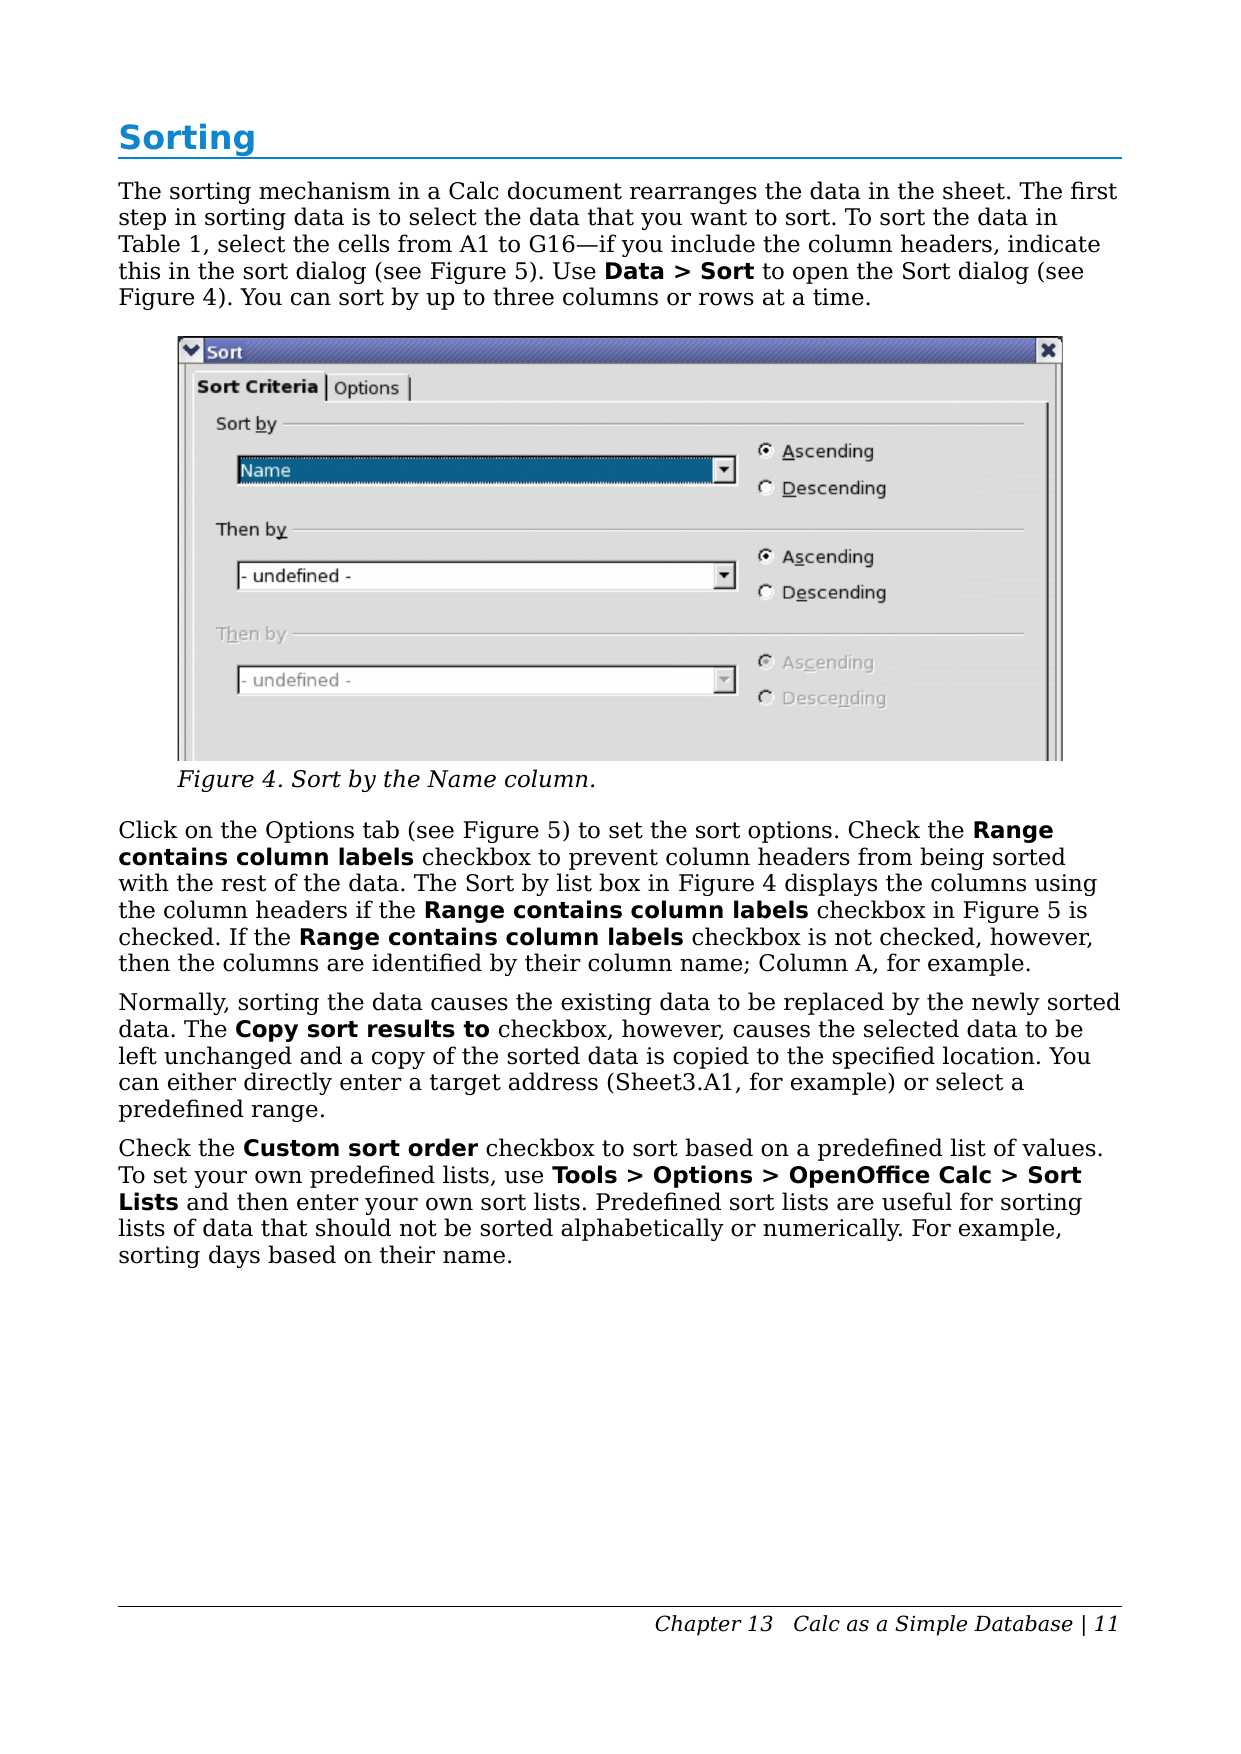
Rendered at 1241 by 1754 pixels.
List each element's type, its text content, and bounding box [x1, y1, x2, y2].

text The sorting mechanism in a Calc document rearranges the data in the sheet. The first step in sorting data is to select the data that you want to sort. To sort the data in Table 1, select the cells from A1 to G16—if you include the column headers, indicate this in the sort dialog (see Figure 5). Use Data > Sort to open the Sort dialog (see Figure 4). You can sort by up to three columns or rows at a time. [118, 178, 1122, 311]
text Figure 4. Sort by the Name column. [177, 761, 1063, 793]
picture [177, 336, 1063, 761]
text Normally, sorting the data causes the existing data to be replaced by the newly sorted data. The Copy sort results to checkbox, however, causes the selected data to be left unchanged and a copy of the sorted data is copied to the specified location. You can either directly enter a target address (Sheet3.A1, for example) or select a predefined range. [118, 989, 1122, 1123]
subtitle Sorting [118, 118, 1122, 157]
text Check the Custom sort order checkbox to sort based on a predefined list of values. To set your own predefined lists, use Tools > Options > OpenOffice Calc > Sort Lists and then enter your own sort lists. Predefined sort lists are useful for sorting lists of data that should not be sorted alphabetically or numerically. For example, sorting days based on their name. [118, 1135, 1122, 1269]
text Click on the Options tab (see Figure 5) to set the sort options. Check the Range contains column labels checkbox to prevent column headers from being sorted with the rest of the data. The Sort by list box in Figure 4 displays the columns using the column headers if the Range contains column labels checkbox in Figure 5 is checked. If the Range contains column labels checkbox is not checked, however, then the columns are identified by their column name; Column A, for example. [118, 817, 1122, 977]
